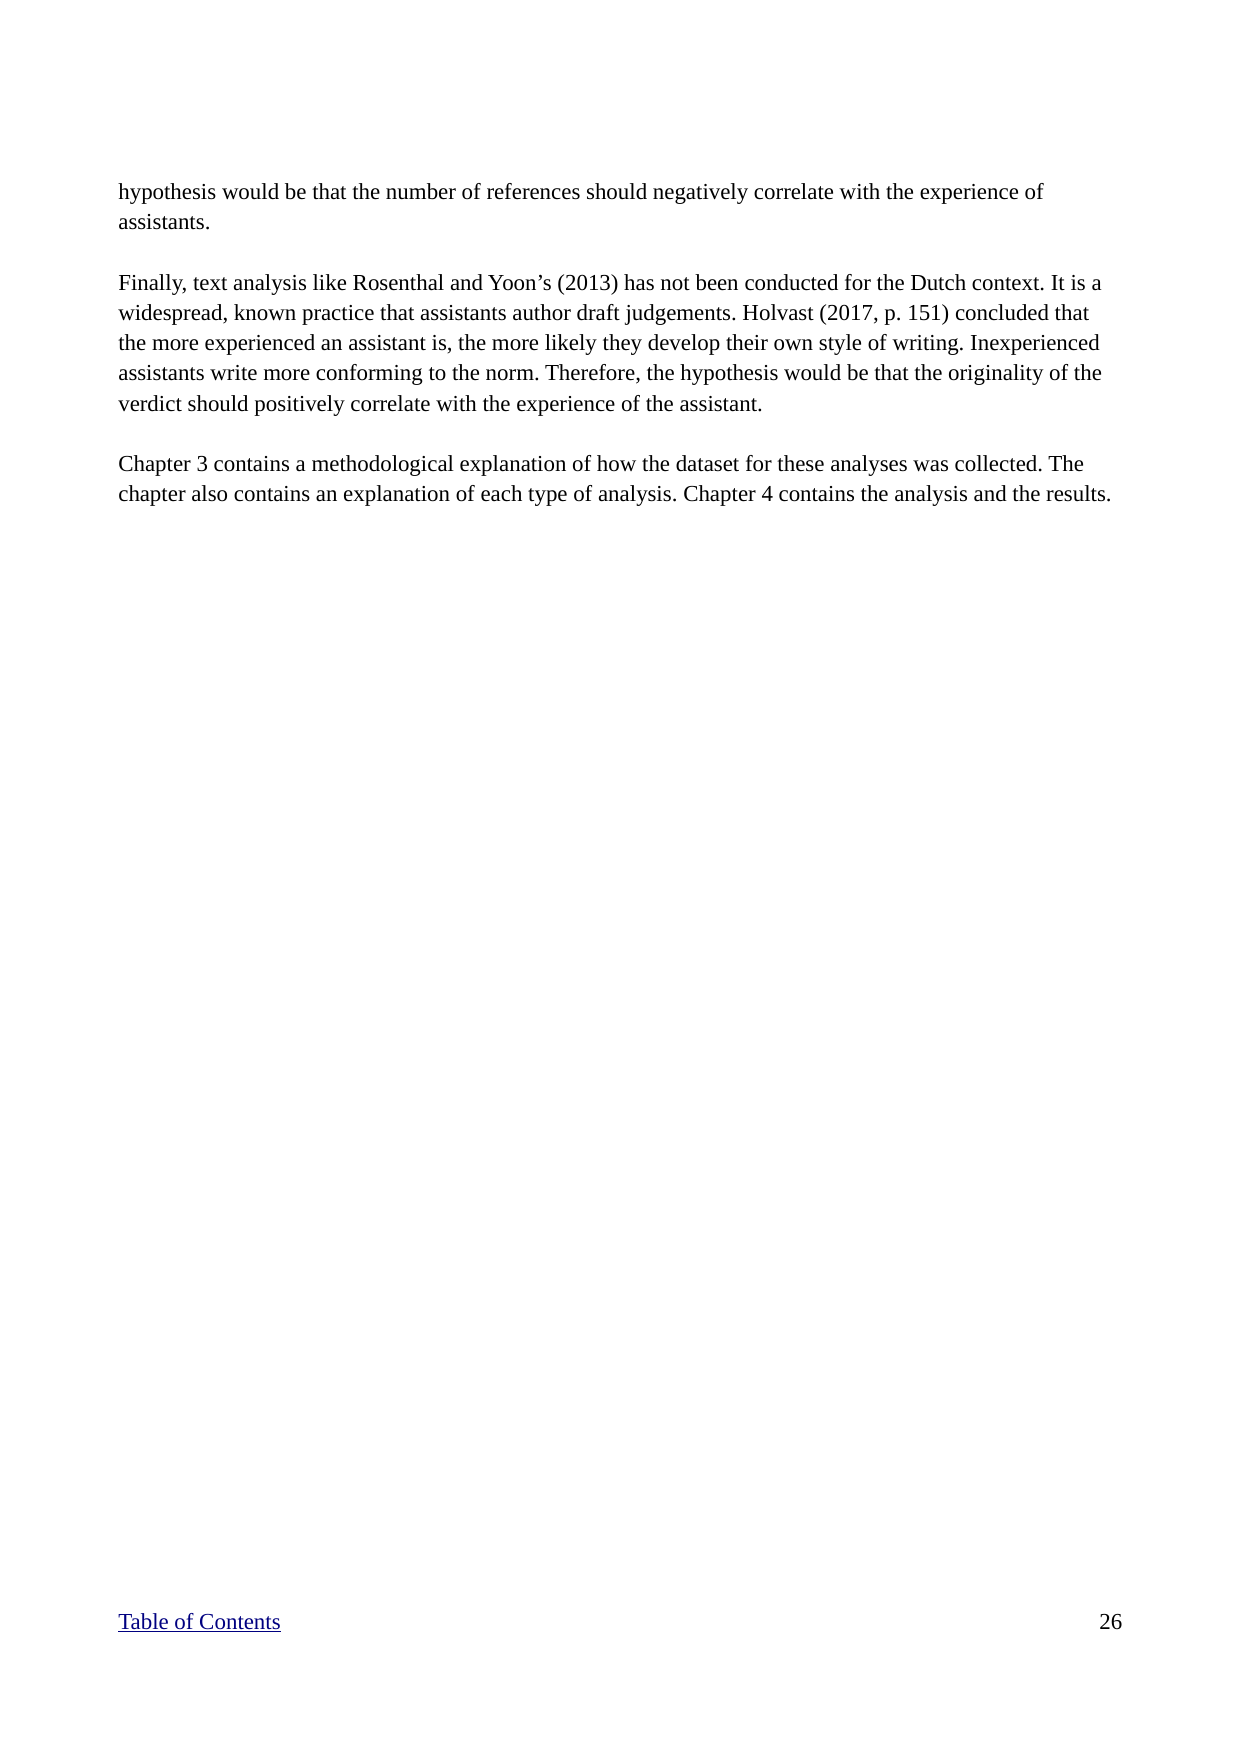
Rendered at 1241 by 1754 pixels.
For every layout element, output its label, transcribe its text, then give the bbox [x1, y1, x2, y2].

text Finally, text analysis like Rosenthal and Yoon’s (2013) has not been conducted for the Dutch context. It is a widespread, known practice that assistants author draft judgements. Holvast (2017, p. 151) concluded that the more experienced an assistant is, the more likely they develop their own style of writing. Inexperienced assistants write more conforming to the norm. Therefore, the hypothesis would be that the originality of the verdict should positively correlate with the experience of the assistant. [118, 269, 1122, 416]
text Chapter 3 contains a methodological explanation of how the dataset for these analyses was collected. The chapter also contains an explanation of each type of analysis. Chapter 4 contains the analysis and the results. [118, 450, 1122, 507]
text hypothesis would be that the number of references should negatively correlate with the experience of assistants. [118, 178, 1122, 235]
